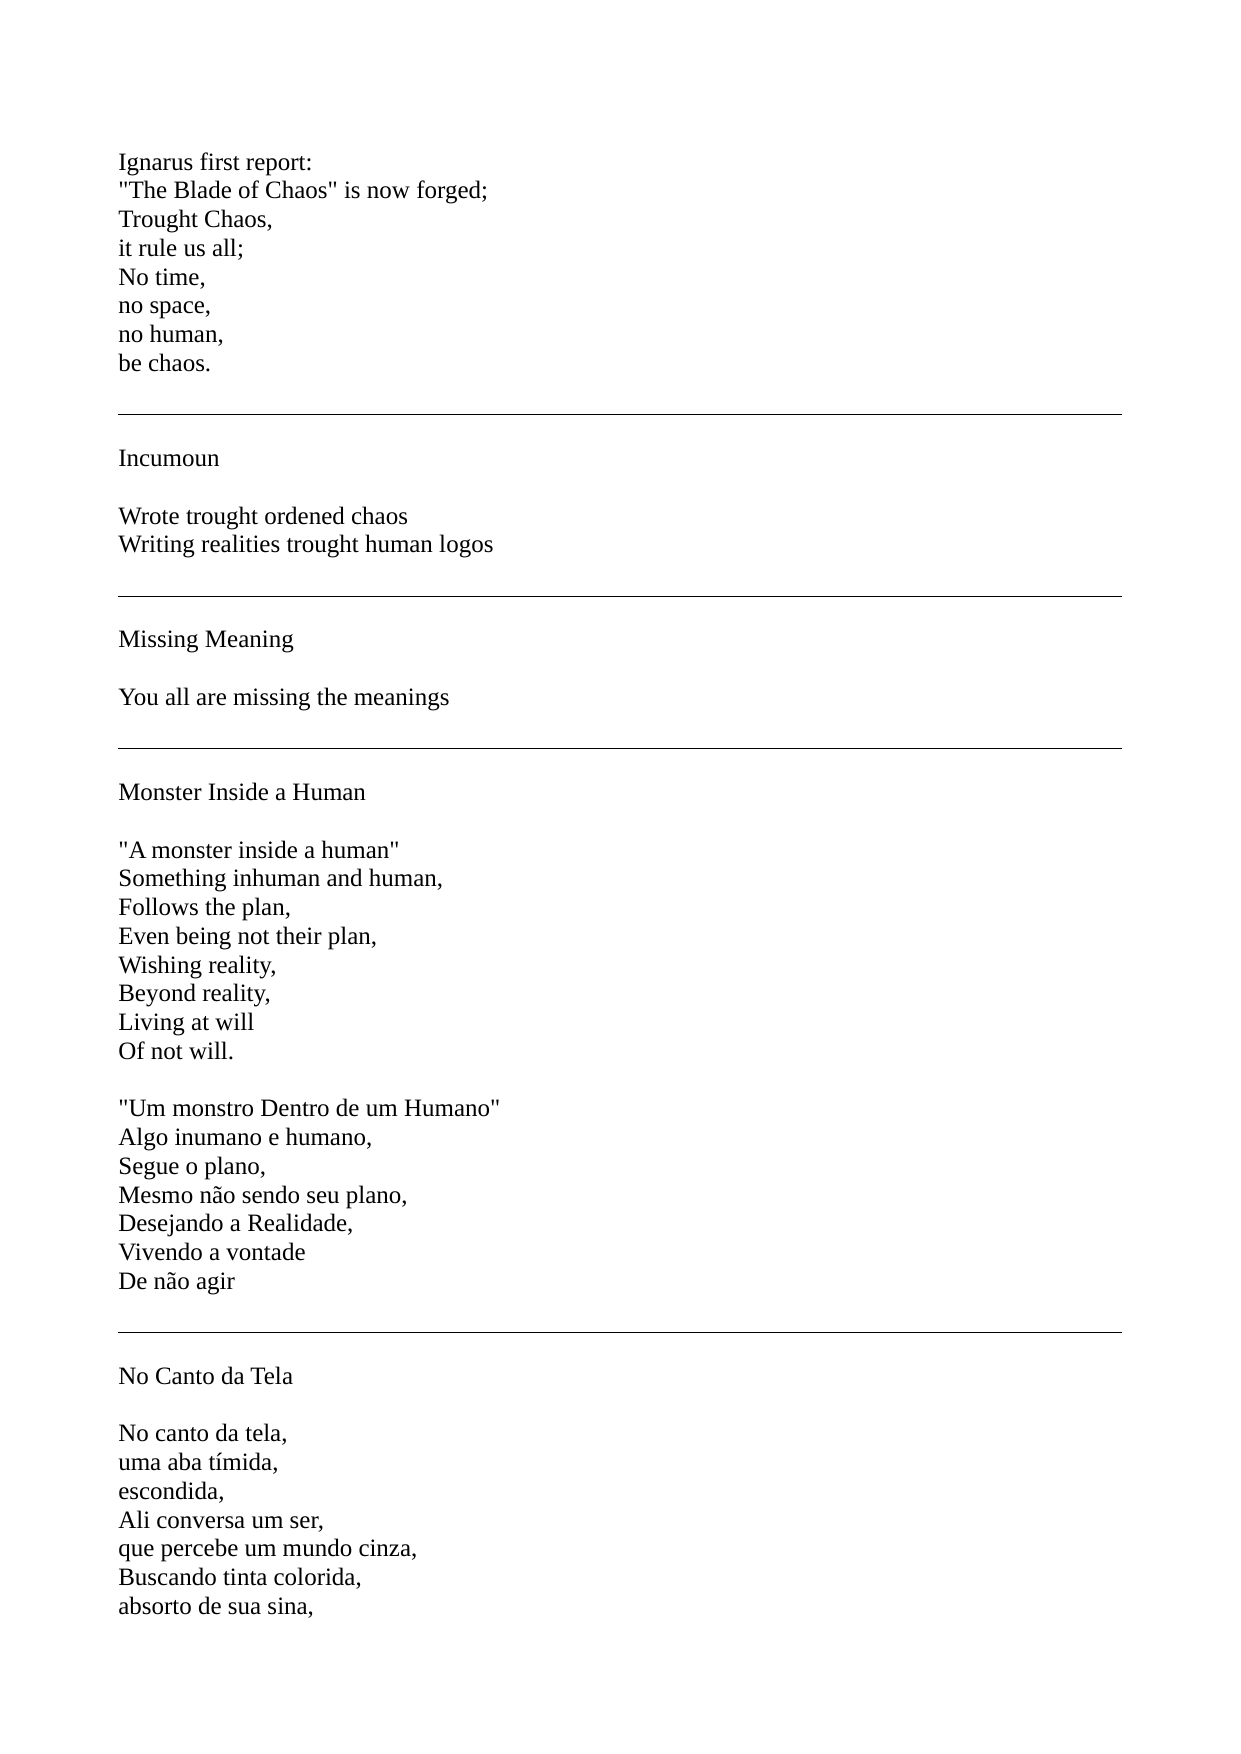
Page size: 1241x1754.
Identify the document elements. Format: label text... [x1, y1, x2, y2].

text Monster Inside a Human [118, 777, 1122, 806]
text You all are missing the meanings [118, 682, 1122, 711]
text Of not will. [118, 1036, 1122, 1065]
text be chaos. [118, 348, 1122, 377]
text Wishing reality, [118, 950, 1122, 978]
text No Canto da Tela [118, 1361, 1122, 1390]
text Mesmo não sendo seu plano, [118, 1180, 1122, 1208]
text absorto de sua sina, [118, 1591, 1122, 1620]
text Buscando tinta colorida, [118, 1562, 1122, 1591]
text no human, [118, 319, 1122, 348]
text "The Blade of Chaos" is now forged; [118, 176, 1122, 204]
text Algo inumano e humano, [118, 1122, 1122, 1151]
text Vivendo a vontade [118, 1237, 1122, 1266]
text Ali conversa um ser, [118, 1505, 1122, 1533]
text No time, [118, 262, 1122, 291]
text escondida, [118, 1476, 1122, 1505]
text Desejando a Realidade, [118, 1208, 1122, 1237]
text Living at will [118, 1007, 1122, 1036]
text uma aba tímida, [118, 1447, 1122, 1476]
text it rule us all; [118, 233, 1122, 262]
text Segue o plano, [118, 1151, 1122, 1180]
text Beyond reality, [118, 978, 1122, 1007]
text que percebe um mundo cinza, [118, 1533, 1122, 1562]
text Missing Meaning [118, 624, 1122, 653]
text No canto da tela, [118, 1418, 1122, 1447]
text De não agir [118, 1266, 1122, 1295]
text no space, [118, 291, 1122, 319]
text Incumoun [118, 443, 1122, 472]
text Writing realities trought human logos [118, 529, 1122, 558]
text Trought Chaos, [118, 204, 1122, 233]
text "Um monstro Dentro de um Humano" [118, 1093, 1122, 1122]
text "A monster inside a human" [118, 835, 1122, 863]
text Something inhuman and human, [118, 863, 1122, 892]
text Wrote trought ordened chaos [118, 501, 1122, 529]
text Follows the plan, [118, 892, 1122, 921]
text Even being not their plan, [118, 921, 1122, 950]
text Ignarus first report: [118, 147, 1122, 176]
